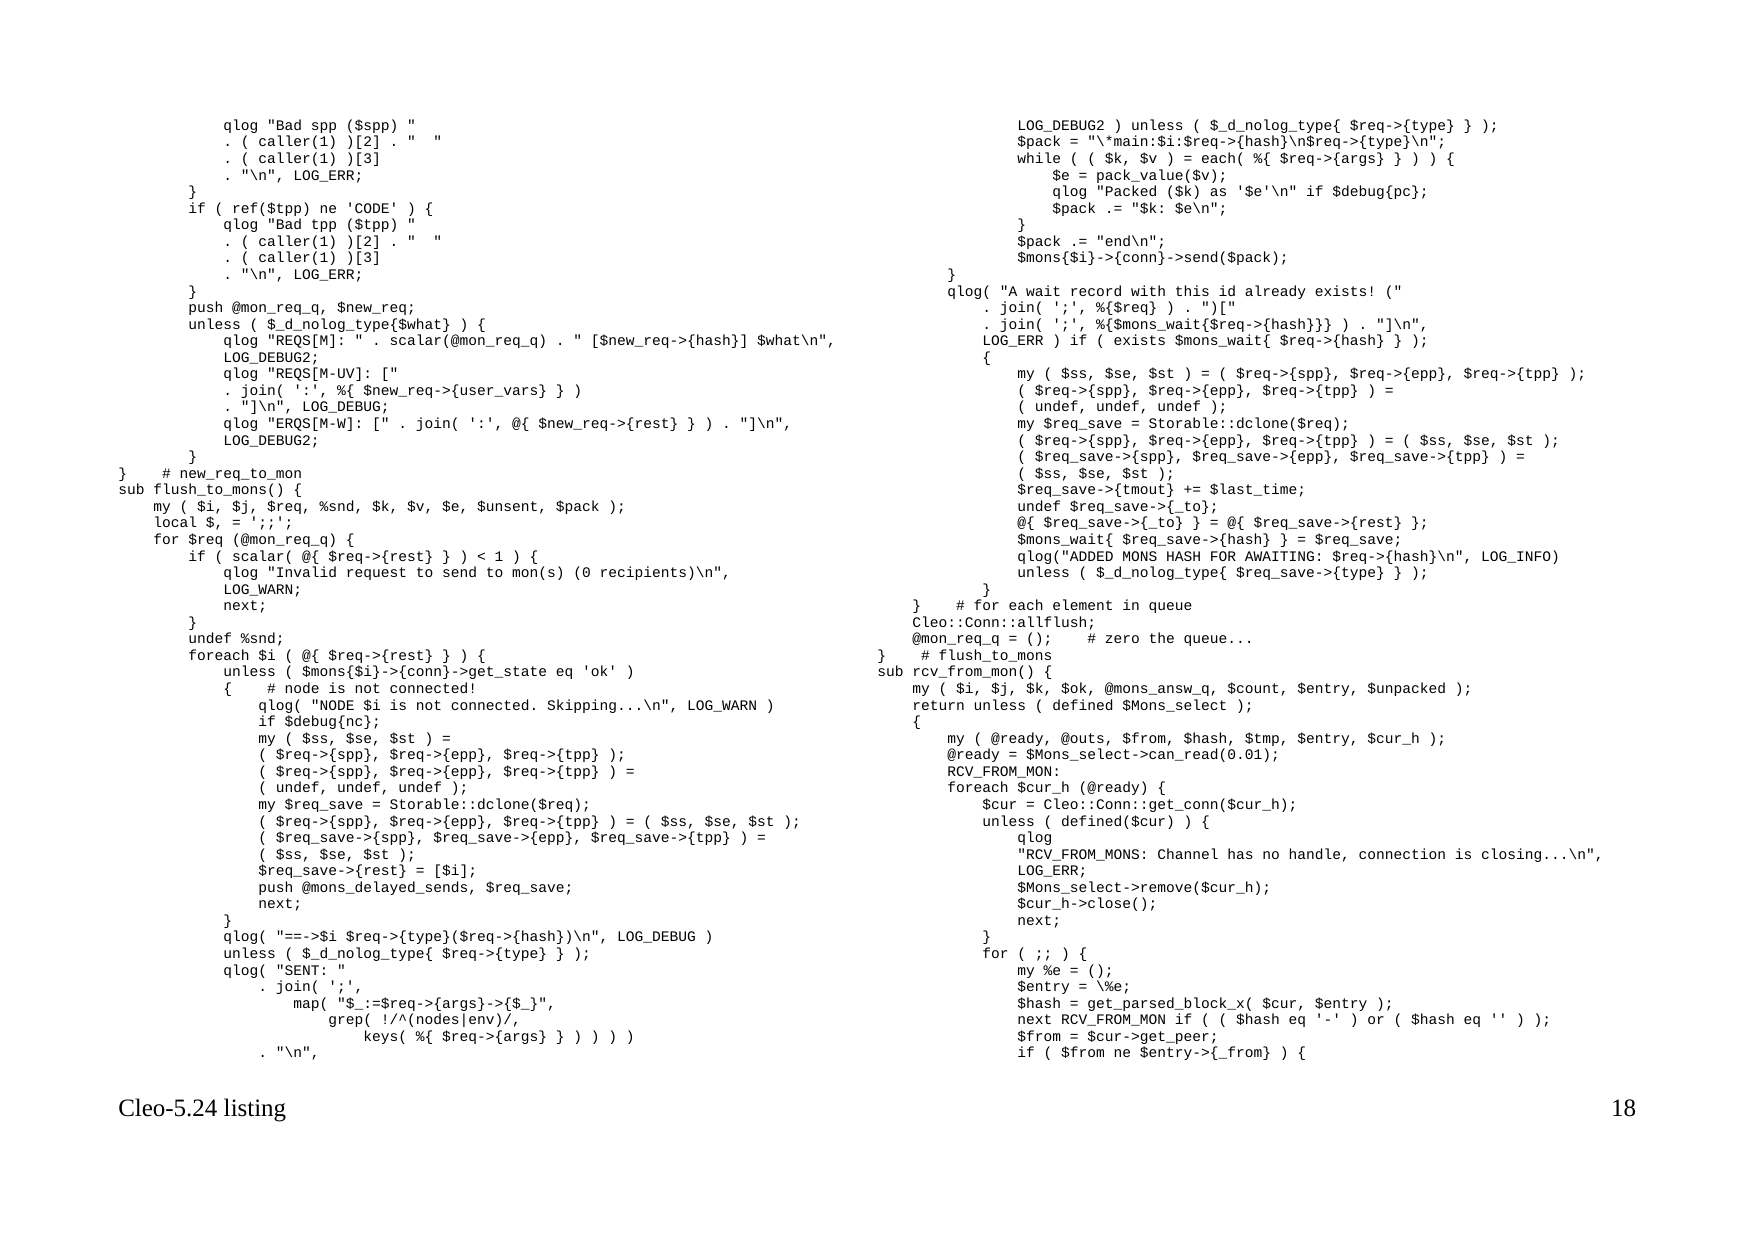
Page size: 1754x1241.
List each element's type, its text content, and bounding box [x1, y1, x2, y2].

text Cleo::Conn::allflush; [877, 615, 1636, 632]
text $cur = Cleo::Conn::get_conn($cur_h); [877, 797, 1636, 814]
text LOG_ERR; [877, 863, 1636, 880]
text "RCV_FROM_MONS: Channel has no handle, connection is closing...\n", [877, 847, 1636, 863]
text LOG_DEBUG2 ) unless ( $_d_nolog_type{ $req->{type} } ); [877, 118, 1636, 135]
text ( $req_save->{spp}, $req_save->{epp}, $req_save->{tpp} ) = [118, 830, 877, 847]
text keys( %{ $req->{args} } ) ) ) ) [118, 1029, 877, 1046]
text LOG_ERR ) if ( exists $mons_wait{ $req->{hash} } ); [877, 333, 1636, 350]
text unless ( $mons{$i}->{conn}->get_state eq 'ok' ) [118, 665, 877, 681]
text sub rcv_from_mon() { [877, 665, 1636, 681]
text while ( ( $k, $v ) = each( %{ $req->{args} } ) ) { [877, 151, 1636, 168]
text push @mons_delayed_sends, $req_save; [118, 880, 877, 897]
text } # new_req_to_mon [118, 466, 877, 482]
text qlog("ADDED MONS HASH FOR AWAITING: $req->{hash}\n", LOG_INFO) [877, 549, 1636, 565]
text if ( scalar( @{ $req->{rest} } ) < 1 ) { [118, 549, 877, 565]
text $e = pack_value($v); [877, 168, 1636, 184]
text ( $req->{spp}, $req->{epp}, $req->{tpp} ) = ( $ss, $se, $st ); [877, 433, 1636, 449]
text { # node is not connected! [118, 681, 877, 698]
text return unless ( defined $Mons_select ); [877, 698, 1636, 714]
text ( $ss, $se, $st ); [118, 847, 877, 863]
text $pack .= "$k: $e\n"; [877, 201, 1636, 217]
text . ( caller(1) )[2] . " " [118, 135, 877, 151]
text } [118, 284, 877, 300]
text $cur_h->close(); [877, 897, 1636, 913]
text . join( ';', %{$req} ) . ")[" [877, 300, 1636, 317]
text qlog( "==->$i $req->{type}($req->{hash})\n", LOG_DEBUG ) [118, 930, 877, 946]
text . ( caller(1) )[3] [118, 151, 877, 168]
text qlog "REQS[M-UV]: [" [118, 367, 877, 383]
text $pack .= "end\n"; [877, 234, 1636, 251]
text $pack = "\*main:$i:$req->{hash}\n$req->{type}\n"; [877, 135, 1636, 151]
text my %e = (); [877, 963, 1636, 979]
text ( $req->{spp}, $req->{epp}, $req->{tpp} ) = [118, 764, 877, 781]
text qlog "Packed ($k) as '$e'\n" if $debug{pc}; [877, 184, 1636, 201]
text for ( ;; ) { [877, 946, 1636, 963]
text grep( !/^(nodes|env)/, [118, 1012, 877, 1029]
text { [877, 350, 1636, 367]
text if $debug{nc}; [118, 714, 877, 731]
text unless ( $_d_nolog_type{ $req->{type} } ); [118, 946, 877, 963]
text } [118, 615, 877, 632]
text } # for each element in queue [877, 598, 1636, 615]
text } [877, 930, 1636, 946]
text $req_save->{rest} = [$i]; [118, 863, 877, 880]
text my ( $ss, $se, $st ) = [118, 731, 877, 747]
text my $req_save = Storable::dclone($req); [118, 797, 877, 814]
text . "\n", LOG_ERR; [118, 168, 877, 184]
text . join( ';', [118, 979, 877, 996]
text ( $ss, $se, $st ); [877, 466, 1636, 482]
text foreach $cur_h (@ready) { [877, 781, 1636, 797]
text my ( @ready, @outs, $from, $hash, $tmp, $entry, $cur_h ); [877, 731, 1636, 747]
text ( $req->{spp}, $req->{epp}, $req->{tpp} ) = [877, 383, 1636, 400]
text map( "$_:=$req->{args}->{$_}", [118, 996, 877, 1012]
text LOG_WARN; [118, 582, 877, 598]
text @{ $req_save->{_to} } = @{ $req_save->{rest} }; [877, 516, 1636, 532]
text LOG_DEBUG2; [118, 350, 877, 367]
text my ( $i, $j, $k, $ok, @mons_answ_q, $count, $entry, $unpacked ); [877, 681, 1636, 698]
text . ( caller(1) )[3] [118, 251, 877, 267]
text @ready = $Mons_select->can_read(0.01); [877, 747, 1636, 764]
text $from = $cur->get_peer; [877, 1029, 1636, 1046]
text ( $req->{spp}, $req->{epp}, $req->{tpp} ); [118, 747, 877, 764]
text ( undef, undef, undef ); [877, 400, 1636, 416]
text unless ( $_d_nolog_type{ $req_save->{type} } ); [877, 565, 1636, 582]
text next; [118, 598, 877, 615]
text my ( $i, $j, $req, %snd, $k, $v, $e, $unsent, $pack ); [118, 499, 877, 516]
text } [118, 184, 877, 201]
text next; [118, 897, 877, 913]
text qlog( "SENT: " [118, 963, 877, 979]
text } [877, 217, 1636, 234]
text } # flush_to_mons [877, 648, 1636, 665]
text $req_save->{tmout} += $last_time; [877, 482, 1636, 499]
text my ( $ss, $se, $st ) = ( $req->{spp}, $req->{epp}, $req->{tpp} ); [877, 367, 1636, 383]
text qlog "REQS[M]: " . scalar(@mon_req_q) . " [$new_req->{hash}] $what\n", [118, 333, 877, 350]
text next; [877, 913, 1636, 930]
text $mons{$i}->{conn}->send($pack); [877, 251, 1636, 267]
text qlog( "NODE $i is not connected. Skipping...\n", LOG_WARN ) [118, 698, 877, 714]
text qlog "Bad spp ($spp) " [118, 118, 877, 135]
text undef $req_save->{_to}; [877, 499, 1636, 516]
text foreach $i ( @{ $req->{rest} } ) { [118, 648, 877, 665]
text $hash = get_parsed_block_x( $cur, $entry ); [877, 996, 1636, 1012]
text } [118, 449, 877, 466]
text . "]\n", LOG_DEBUG; [118, 400, 877, 416]
text qlog "Bad tpp ($tpp) " [118, 217, 877, 234]
text LOG_DEBUG2; [118, 433, 877, 449]
text if ( $from ne $entry->{_from} ) { [877, 1046, 1636, 1062]
text for $req (@mon_req_q) { [118, 532, 877, 549]
text RCV_FROM_MON: [877, 764, 1636, 781]
text qlog( "A wait record with this id already exists! (" [877, 284, 1636, 300]
text ( undef, undef, undef ); [118, 781, 877, 797]
text my $req_save = Storable::dclone($req); [877, 416, 1636, 433]
text . join( ':', %{ $new_req->{user_vars} } ) [118, 383, 877, 400]
text qlog "ERQS[M-W]: [" . join( ':', @{ $new_req->{rest} } ) . "]\n", [118, 416, 877, 433]
text . ( caller(1) )[2] . " " [118, 234, 877, 251]
text { [877, 714, 1636, 731]
text $mons_wait{ $req_save->{hash} } = $req_save; [877, 532, 1636, 549]
text . "\n", LOG_ERR; [118, 267, 877, 284]
text unless ( $_d_nolog_type{$what} ) { [118, 317, 877, 333]
text unless ( defined($cur) ) { [877, 814, 1636, 830]
text next RCV_FROM_MON if ( ( $hash eq '-' ) or ( $hash eq '' ) ); [877, 1012, 1636, 1029]
text ( $req_save->{spp}, $req_save->{epp}, $req_save->{tpp} ) = [877, 449, 1636, 466]
text $Mons_select->remove($cur_h); [877, 880, 1636, 897]
text sub flush_to_mons() { [118, 482, 877, 499]
text qlog "Invalid request to send to mon(s) (0 recipients)\n", [118, 565, 877, 582]
text qlog [877, 830, 1636, 847]
text if ( ref($tpp) ne 'CODE' ) { [118, 201, 877, 217]
text } [877, 267, 1636, 284]
text push @mon_req_q, $new_req; [118, 300, 877, 317]
text . join( ';', %{$mons_wait{$req->{hash}}} ) . "]\n", [877, 317, 1636, 333]
text @mon_req_q = (); # zero the queue... [877, 632, 1636, 648]
text } [877, 582, 1636, 598]
text undef %snd; [118, 632, 877, 648]
text ( $req->{spp}, $req->{epp}, $req->{tpp} ) = ( $ss, $se, $st ); [118, 814, 877, 830]
text local $, = ';;'; [118, 516, 877, 532]
text $entry = \%e; [877, 979, 1636, 996]
text } [118, 913, 877, 930]
text . "\n", [118, 1046, 877, 1062]
